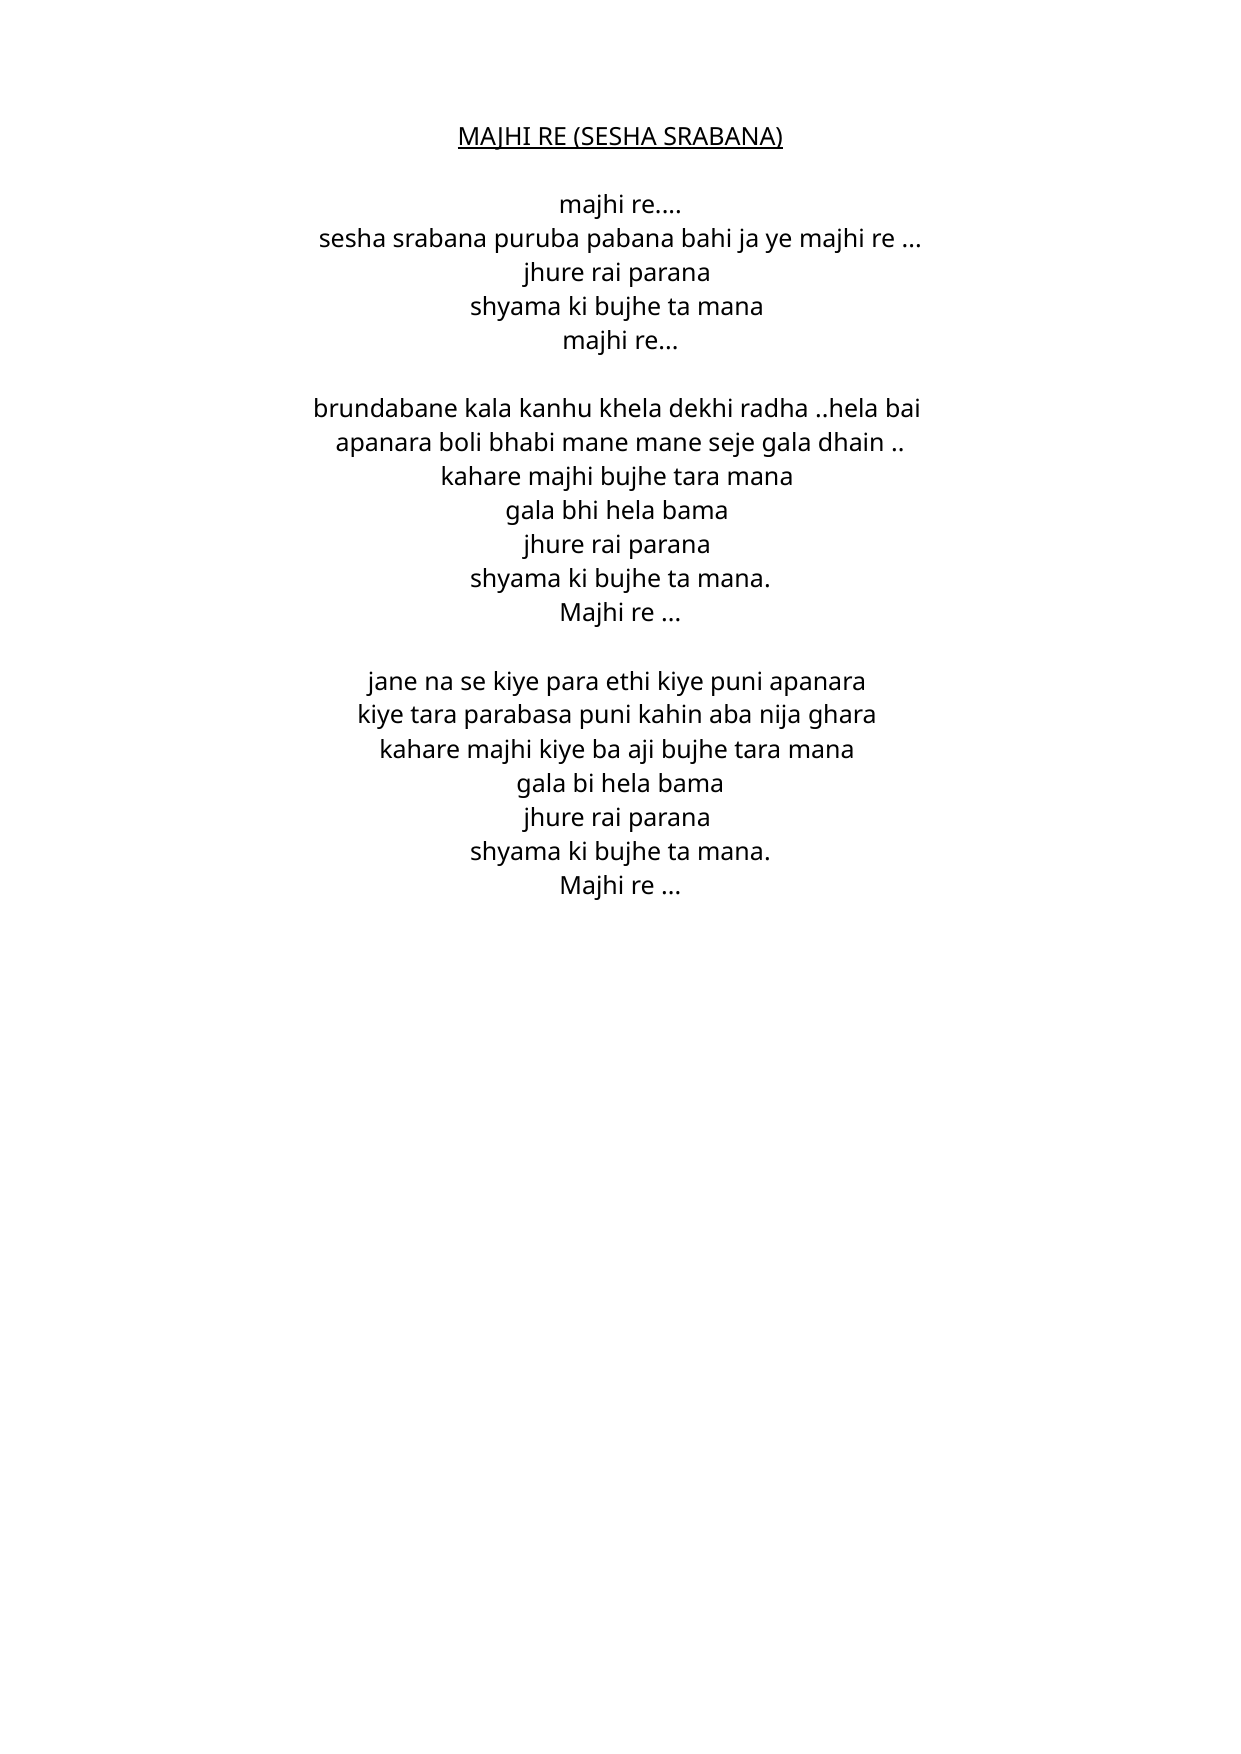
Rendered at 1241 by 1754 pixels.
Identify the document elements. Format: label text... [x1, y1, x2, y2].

text jane na se kiye para ethi kiye puni apanara [118, 663, 1122, 697]
text kahare majhi kiye ba aji bujhe tara mana [118, 731, 1122, 765]
text jhure rai parana [118, 527, 1122, 561]
text Majhi re ... [118, 867, 1122, 902]
text jhure rai parana [118, 799, 1122, 833]
text majhi re... [118, 322, 1122, 357]
text brundabane kala kanhu khela dekhi radha ..hela bai [118, 391, 1122, 425]
text shyama ki bujhe ta mana [118, 288, 1122, 322]
text kiye tara parabasa puni kahin aba nija ghara [118, 697, 1122, 731]
text shyama ki bujhe ta mana. [118, 833, 1122, 867]
text gala bhi hela bama [118, 493, 1122, 527]
text majhi re.... [118, 186, 1122, 220]
text shyama ki bujhe ta mana. [118, 561, 1122, 595]
text jhure rai parana [118, 254, 1122, 288]
text gala bi hela bama [118, 765, 1122, 799]
text Majhi re ... [118, 595, 1122, 629]
text kahare majhi bujhe tara mana [118, 459, 1122, 493]
text apanara boli bhabi mane mane seje gala dhain .. [118, 425, 1122, 459]
text sesha srabana puruba pabana bahi ja ye majhi re ... [118, 220, 1122, 254]
text MAJHI RE (SESHA SRABANA) [118, 118, 1122, 152]
